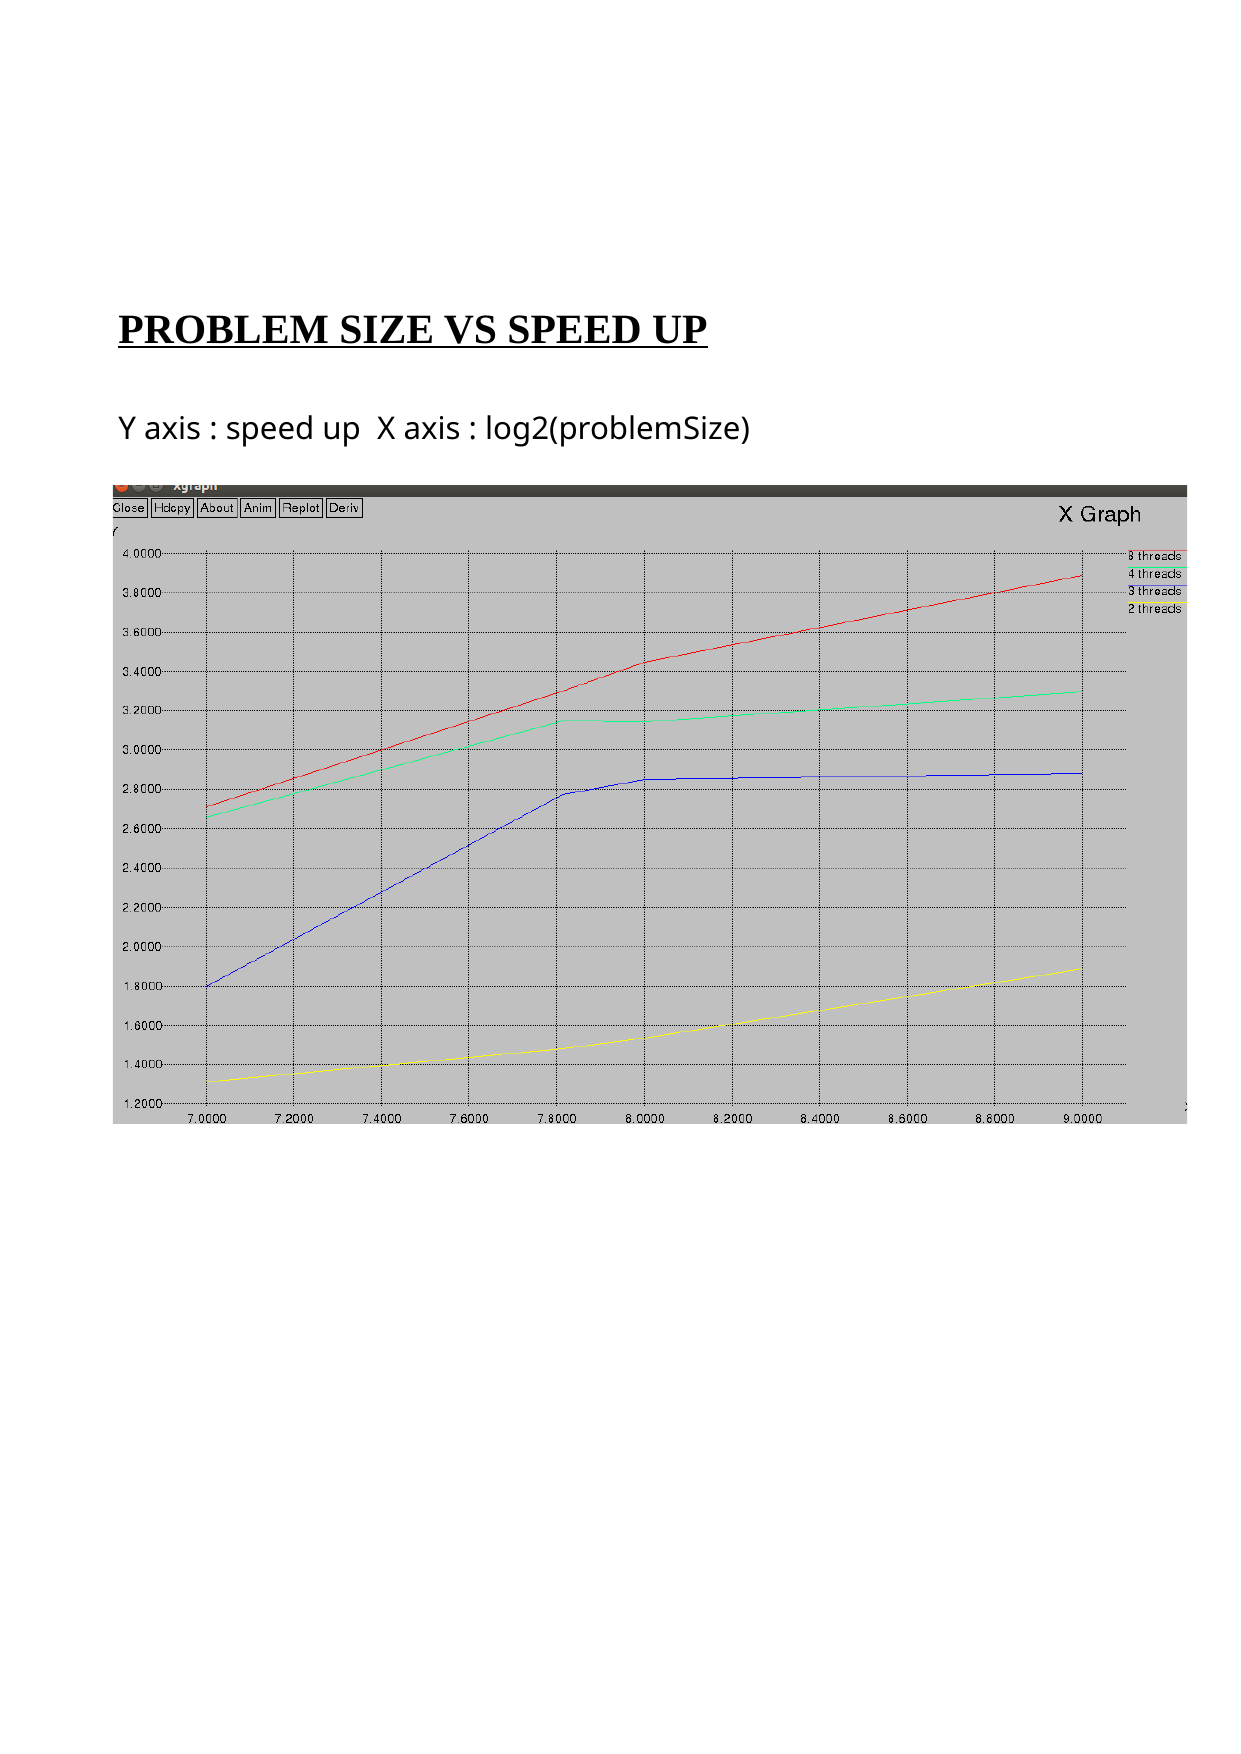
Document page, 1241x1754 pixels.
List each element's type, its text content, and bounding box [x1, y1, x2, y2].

list Y axis : speed up X axis : log2(problemSize) [118, 400, 1122, 448]
picture [112, 485, 1188, 1124]
list PROBLEM SIZE VS SPEED UP [118, 304, 1122, 352]
